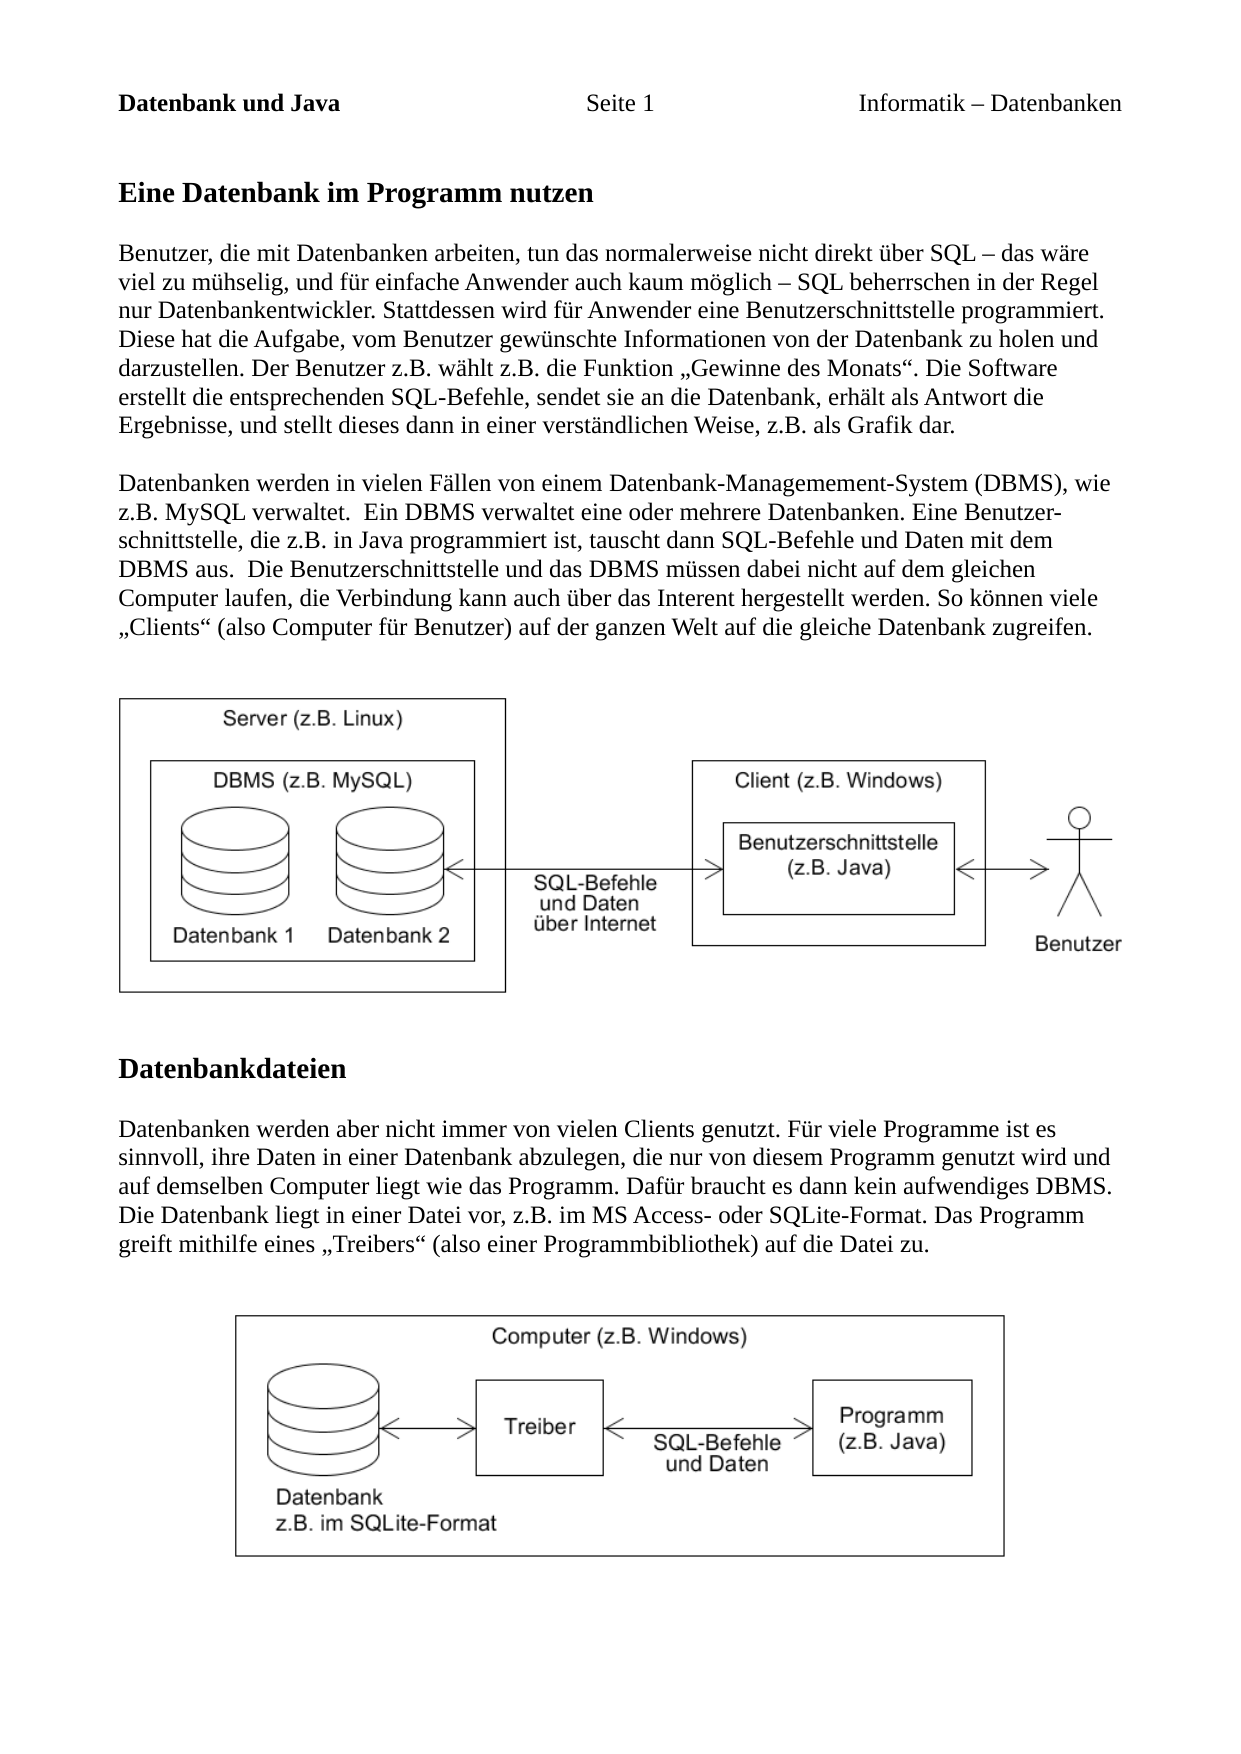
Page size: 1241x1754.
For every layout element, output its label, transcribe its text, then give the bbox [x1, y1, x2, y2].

text Datenbankdateien [118, 1051, 1122, 1085]
text Eine Datenbank im Programm nutzen [118, 176, 1122, 209]
text Datenbanken werden aber nicht immer von vielen Clients genutzt. Für viele Programme ist es sinnvoll, ihre Daten in einer Datenbank abzulegen, die nur von diesem Programm genutzt wird und auf demselben Computer liegt wie das Programm. Dafür braucht es dann kein aufwendiges DBMS. Die Datenbank liegt in einer Datei vor, z.B. im MS Access- oder SQLite-Format. Das Programm greift mithilfe eines „Treibers“ (also einer Programmbibliothek) auf die Datei zu. [118, 1114, 1122, 1257]
picture [234, 1315, 1006, 1558]
text Benutzer, die mit Datenbanken arbeiten, tun das normalerweise nicht direkt über SQL – das wäre viel zu mühselig, und für einfache Anwender auch kaum möglich – SQL beherrschen in der Regel nur Datenbankentwickler. Stattdessen wird für Anwender eine Benutzerschnittstelle programmiert. Diese hat die Aufgabe, vom Benutzer gewünschte Informationen von der Datenbank zu holen und darzustellen. Der Benutzer z.B. wählt z.B. die Funktion „Gewinne des Monats“. Die Software erstellt die entsprechenden SQL-Befehle, sendet sie an die Datenbank, erhält als Antwort die Ergebnisse, und stellt dieses dann in einer verständlichen Weise, z.B. als Grafik dar. [118, 238, 1122, 439]
picture [118, 697, 1123, 994]
text Datenbanken werden in vielen Fällen von einem Datenbank-Managemement-System (DBMS), wie z.B. MySQL verwaltet. Ein DBMS verwaltet eine oder mehrere Datenbanken. Eine Benutzer-schnittstelle, die z.B. in Java programmiert ist, tauscht dann SQL-Befehle und Daten mit dem DBMS aus. Die Benutzerschnittstelle und das DBMS müssen dabei nicht auf dem gleichen Computer laufen, die Verbindung kann auch über das Interent hergestellt werden. So können viele „Clients“ (also Computer für Benutzer) auf der ganzen Welt auf die gleiche Datenbank zugreifen. [118, 468, 1122, 640]
